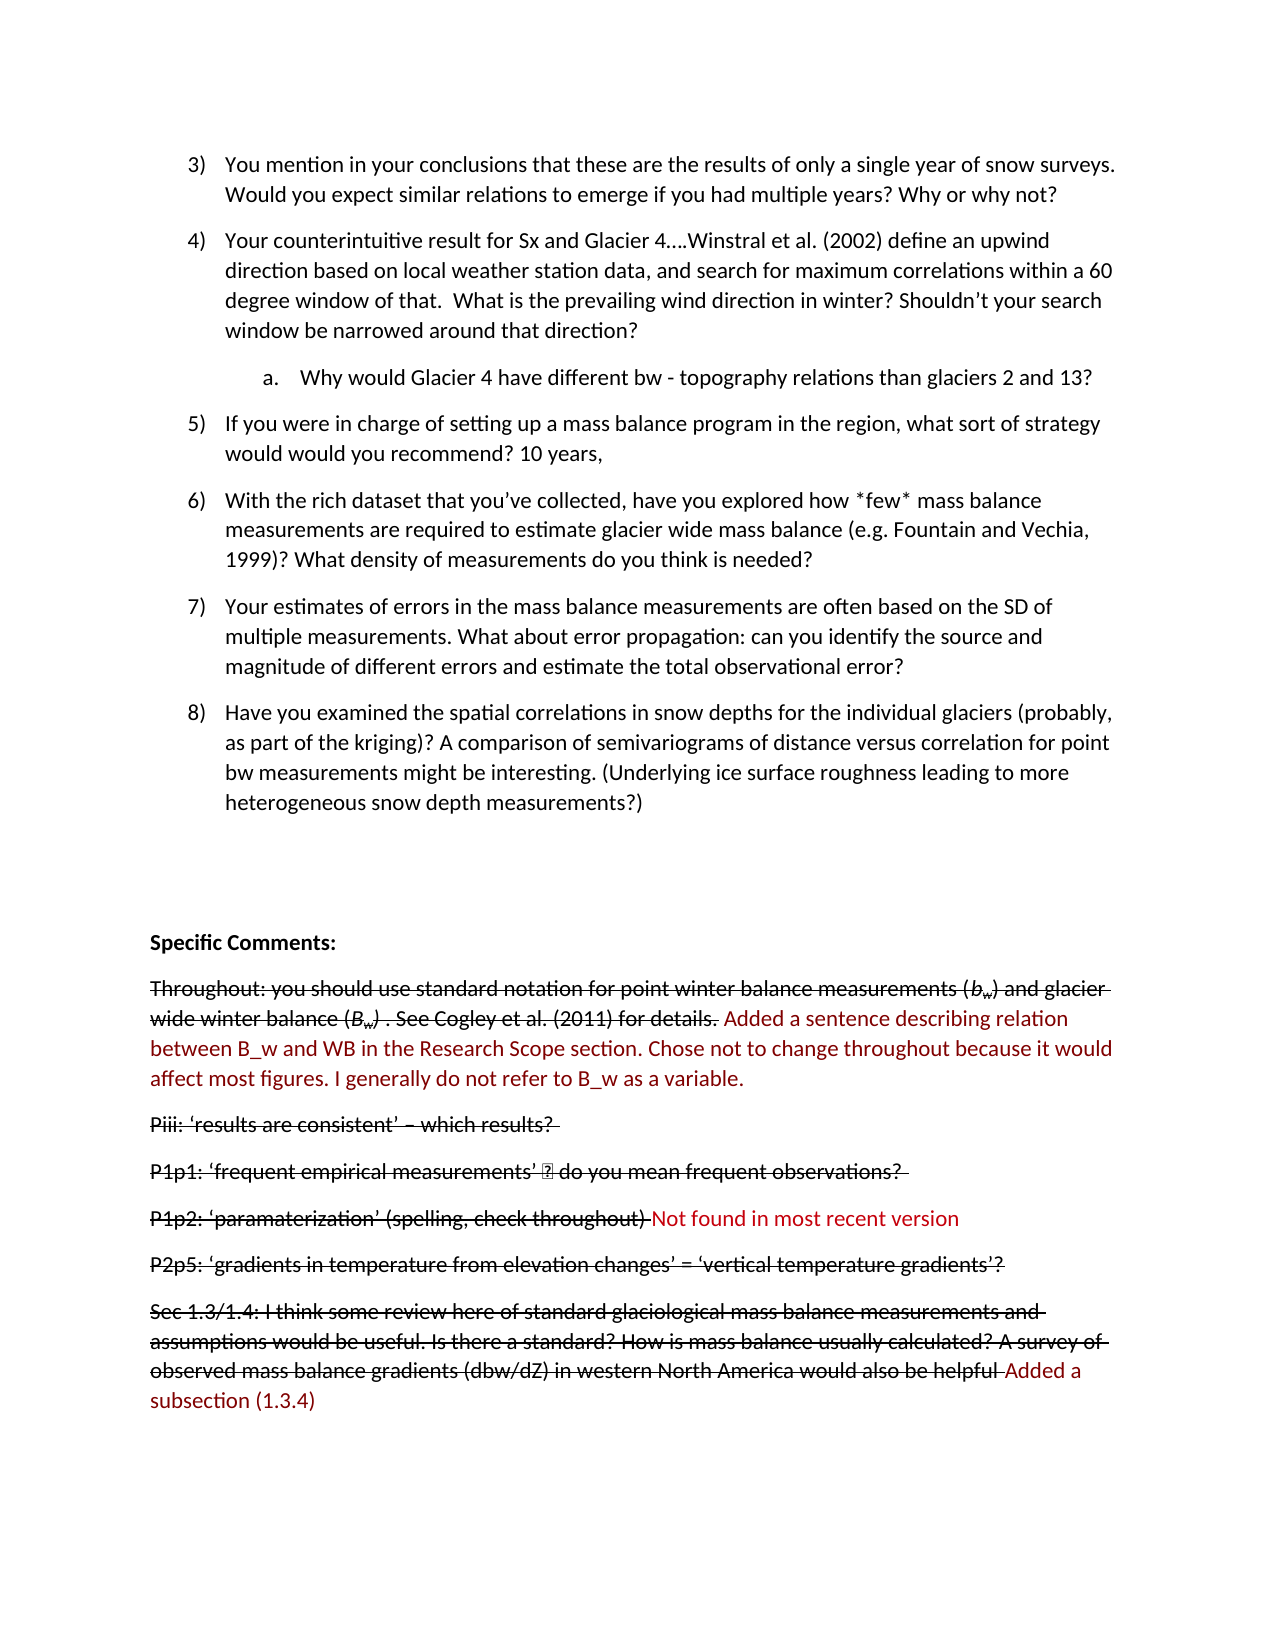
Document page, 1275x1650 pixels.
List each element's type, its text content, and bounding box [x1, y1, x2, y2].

list With the rich dataset that you’ve collected, have you explored how *few* mass balance measurements are required to estimate glacier wide mass balance (e.g. Fountain and Vechia, 1999)? What density of measurements do you think is needed? [187, 486, 1125, 573]
list Your counterintuitive result for Sx and Glacier 4….Winstral et al. (2002) define an upwind direction based on local weather station data, and search for maximum correlations within a 60 degree window of that. What is the prevailing wind direction in winter? Shouldn’t your search window be narrowed around that direction? [187, 226, 1125, 344]
text Throughout: you should use standard notation for point winter balance measurements (bw) and glacier wide winter balance (Bw) . See Cogley et al. (2011) for details. Added a sentence describing relation between B_w and WB in the Research Scope section. Chose not to change throughout because it would affect most figures. I generally do not refer to B_w as a variable. [150, 974, 1125, 1092]
text Sec 1.3/1.4: I think some review here of standard glaciological mass balance measurements and assumptions would be useful. Is there a standard? How is mass balance usually calculated? A survey of observed mass balance gradients (dbw/dZ) in western North America would also be helpful Added a subsection (1.3.4) [150, 1297, 1125, 1414]
list If you were in charge of setting up a mass balance program in the region, what sort of strategy would would you recommend? 10 years, [187, 409, 1125, 467]
text P2p5: ‘gradients in temperature from elevation changes’ = ‘vertical temperature gradients’? [150, 1250, 1125, 1278]
list You mention in your conclusions that these are the results of only a single year of snow surveys. Would you expect similar relations to emerge if you had multiple years? Why or why not? [187, 150, 1125, 208]
list Your estimates of errors in the mass balance measurements are often based on the SD of multiple measurements. What about error propagation: can you identify the source and magnitude of different errors and estimate the total observational error? [187, 592, 1125, 680]
text P1p1: ‘frequent empirical measurements’  do you mean frequent observations? [150, 1157, 1125, 1185]
text P1p2: ‘paramaterization’ (spelling, check throughout) Not found in most recent version [150, 1204, 1125, 1232]
list Why would Glacier 4 have different bw - topography relations than glaciers 2 and 13? [262, 363, 1125, 391]
list Have you examined the spatial correlations in snow depths for the individual glaciers (probably, as part of the kriging)? A comparison of semivariograms of distance versus correlation for point bw measurements might be interesting. (Underlying ice surface roughness leading to more heterogeneous snow depth measurements?) [187, 698, 1125, 816]
text Specific Comments: [150, 928, 1125, 956]
text Piii: ‘results are consistent’ – which results? [150, 1111, 1125, 1139]
